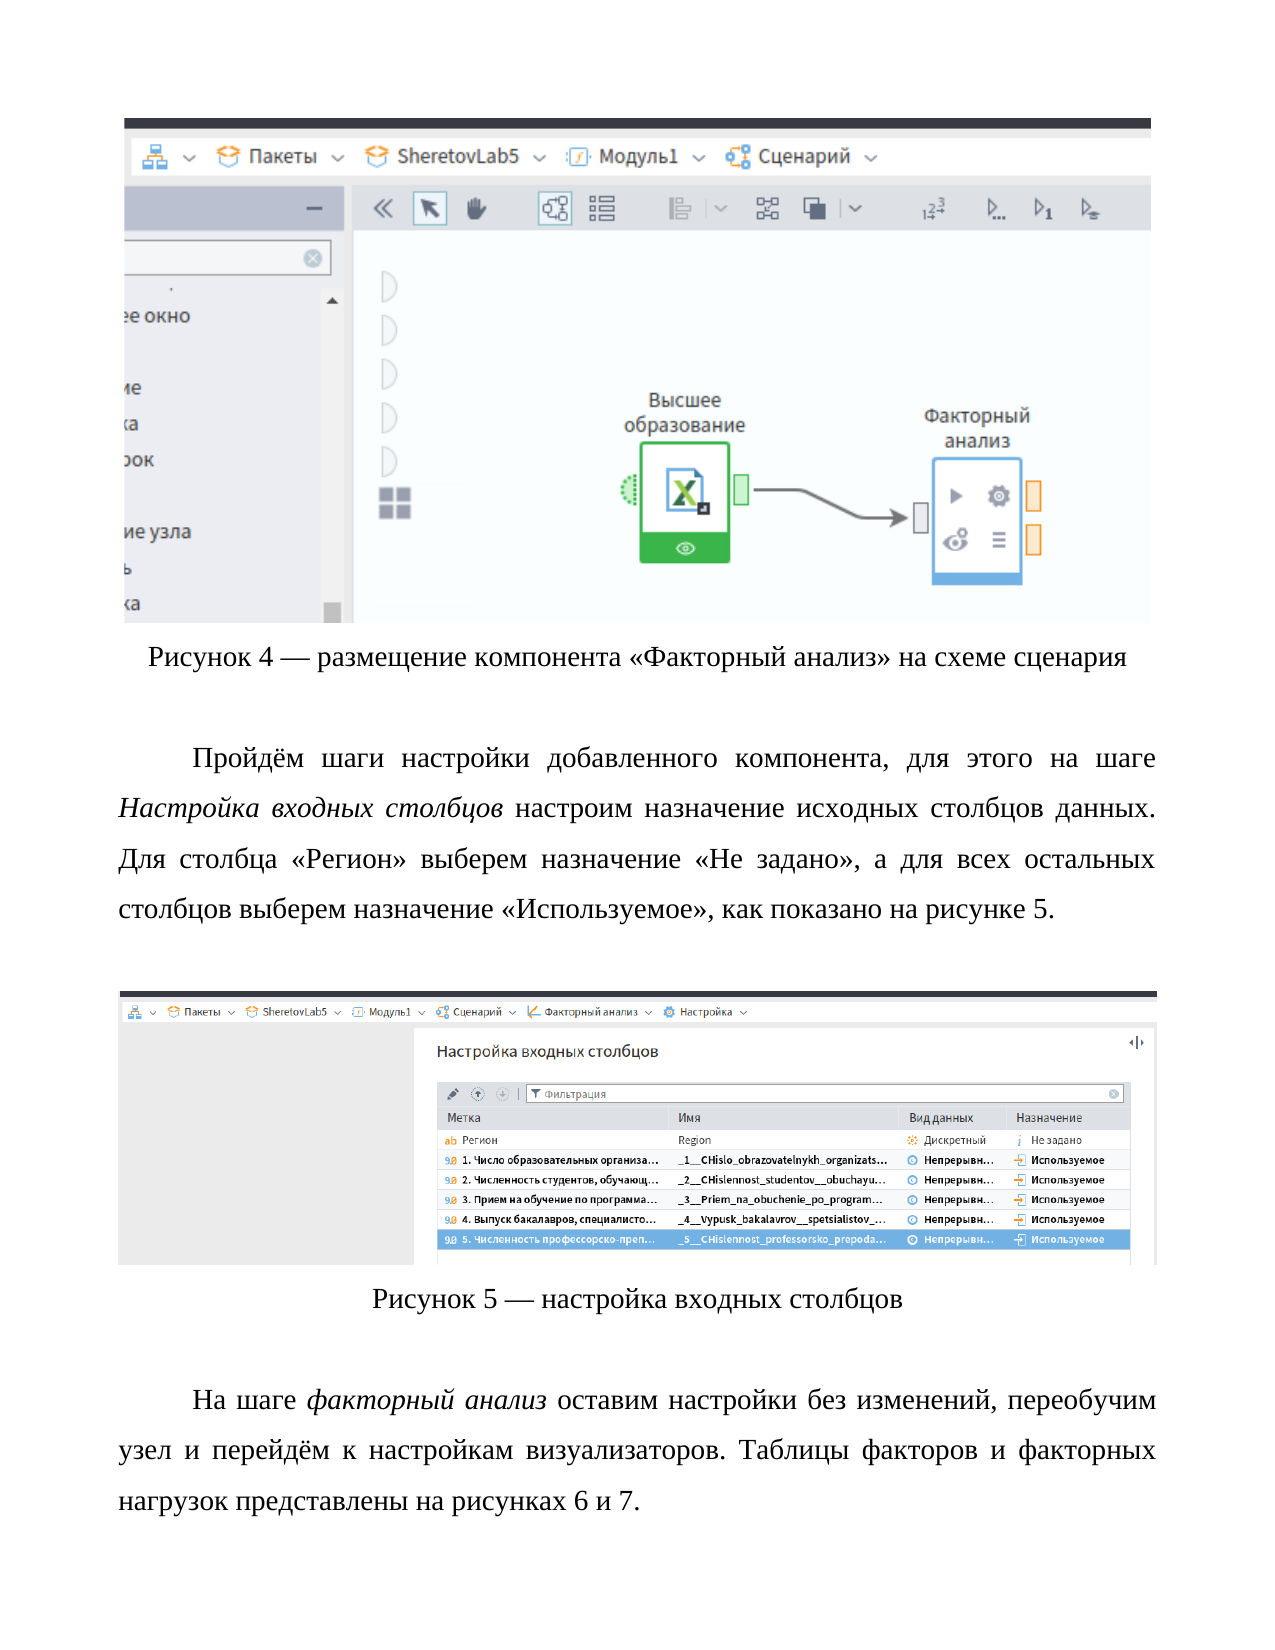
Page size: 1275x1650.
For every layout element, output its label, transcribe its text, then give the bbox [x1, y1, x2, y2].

picture [124, 118, 1151, 623]
text Пройдём шаги настройки добавленного компонента, для этого на шаге Настройка входных столбцов настроим назначение исходных столбцов данных. Для столбца «Регион» выберем назначение «Не задано», а для всех остальных столбцов выберем назначение «Используемое», как показано на рисунке 5. [118, 740, 1157, 925]
text Рисунок 4 — размещение компонента «Факторный анализ» на схеме сценария [118, 118, 1157, 673]
text На шаге факторный анализ оставим настройки без изменений, переобучим узел и перейдём к настройкам визуализаторов. Таблицы факторов и факторных нагрузок представлены на рисунках 6 и 7. [118, 1382, 1157, 1516]
picture [118, 991, 1157, 1265]
text Рисунок 5 — настройка входных столбцов [118, 1265, 1157, 1315]
